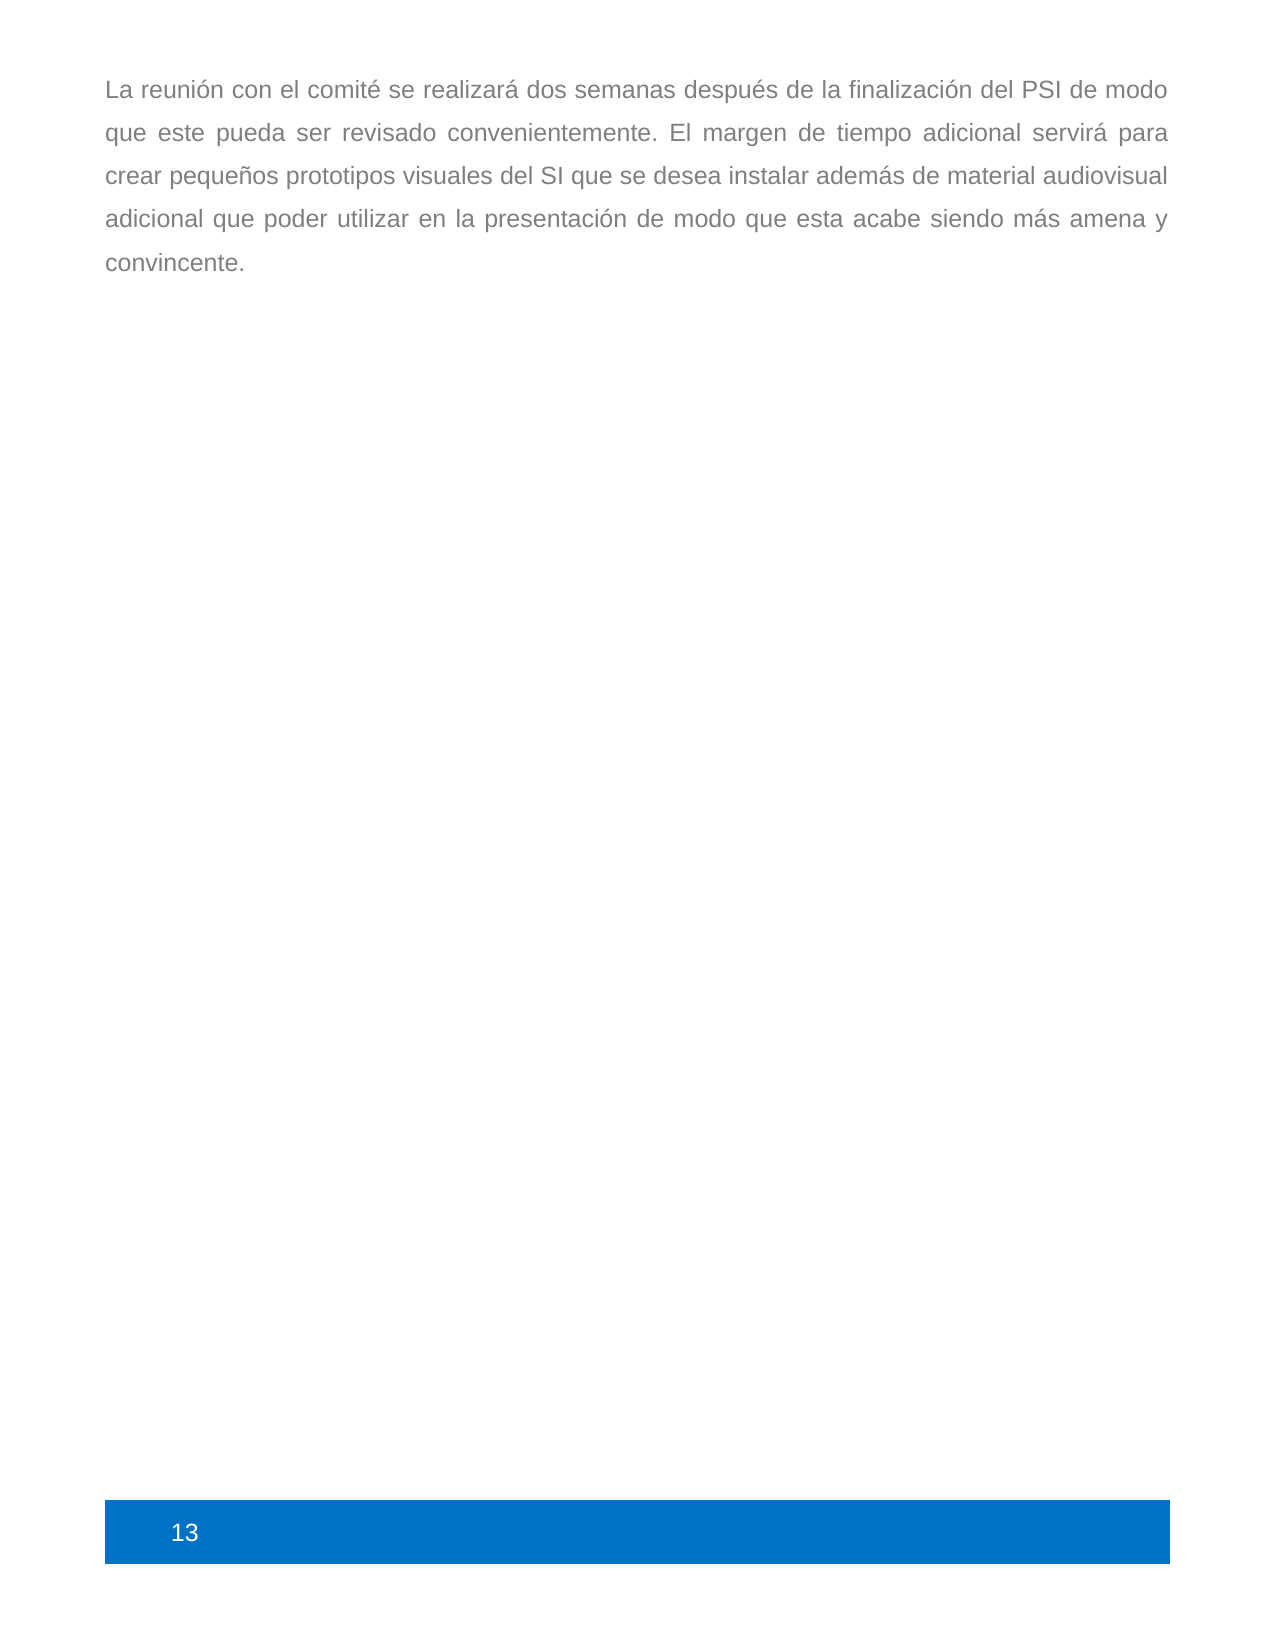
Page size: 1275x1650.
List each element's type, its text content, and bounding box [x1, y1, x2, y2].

text La reunión con el comité se realizará dos semanas después de la finalización del PSI de modo que este pueda ser revisado convenientemente. El margen de tiempo adicional servirá para crear pequeños prototipos visuales del SI que se desea instalar además de material audiovisual adicional que poder utilizar en la presentación de modo que esta acabe siendo más amena y convincente. [105, 75, 1170, 276]
